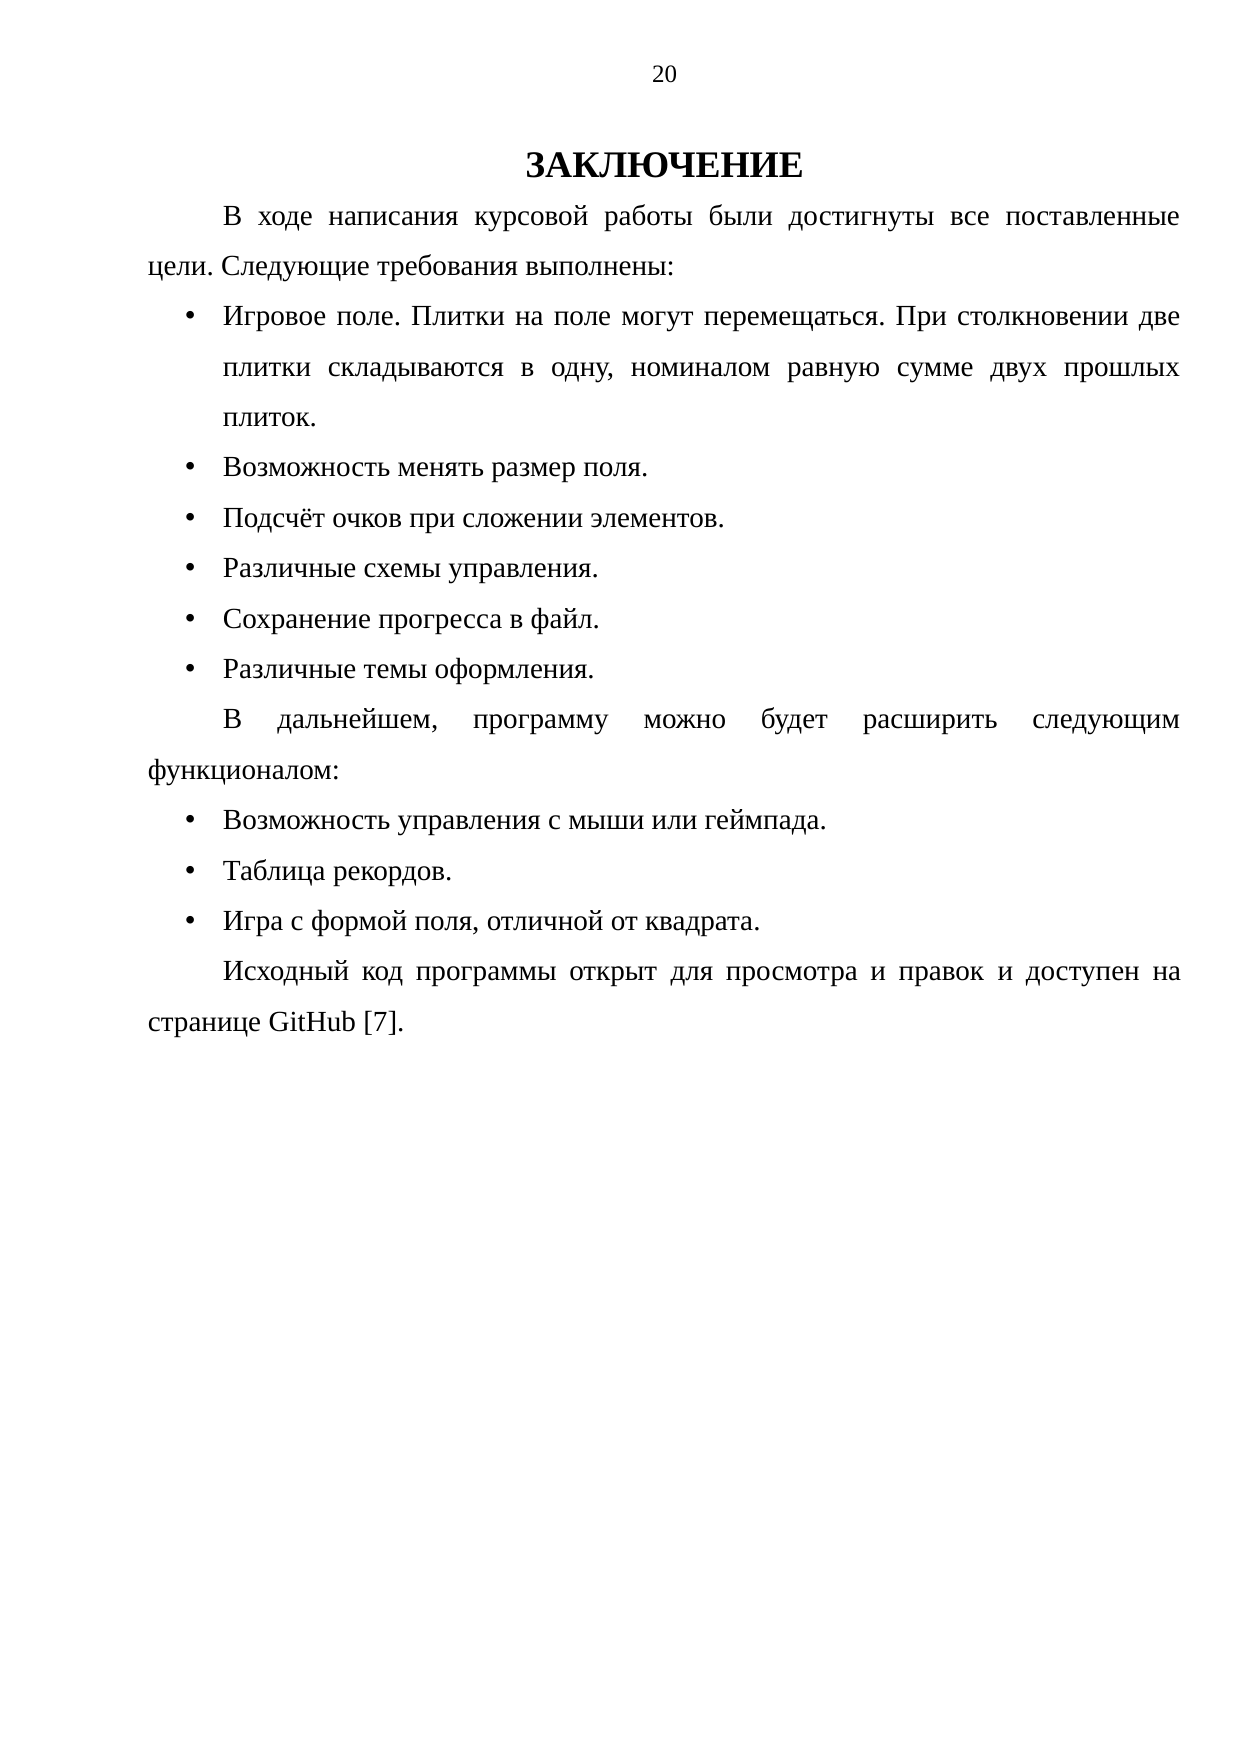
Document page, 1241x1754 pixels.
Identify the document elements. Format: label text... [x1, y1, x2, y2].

subtitle В ходе написания курсовой работы были достигнуты все поставленные цели. Следующие требования выполнены: [148, 198, 1181, 282]
subtitle Различные схемы управления. [185, 550, 1181, 584]
subtitle Исходный код программы открыт для просмотра и правок и доступен на странице GitHub [7]. [148, 953, 1181, 1037]
subtitle Сохранение прогресса в файл. [185, 601, 1181, 634]
subtitle Возможность управления с мыши или геймпада. [185, 802, 1181, 836]
subtitle Различные темы оформления. [185, 651, 1181, 685]
subtitle Игровое поле. Плитки на поле могут перемещаться. При столкновении две плитки складываются в одну, номиналом равную сумме двух прошлых плиток. [185, 298, 1181, 433]
subtitle заключение [148, 142, 1181, 185]
subtitle В дальнейшем, программу можно будет расширить следующим функционалом: [148, 702, 1181, 786]
subtitle Подсчёт очков при сложении элементов. [185, 500, 1181, 534]
subtitle Таблица рекордов. [185, 853, 1181, 886]
subtitle Возможность менять размер поля. [185, 449, 1181, 483]
subtitle Игра с формой поля, отличной от квадрата. [185, 903, 1181, 937]
